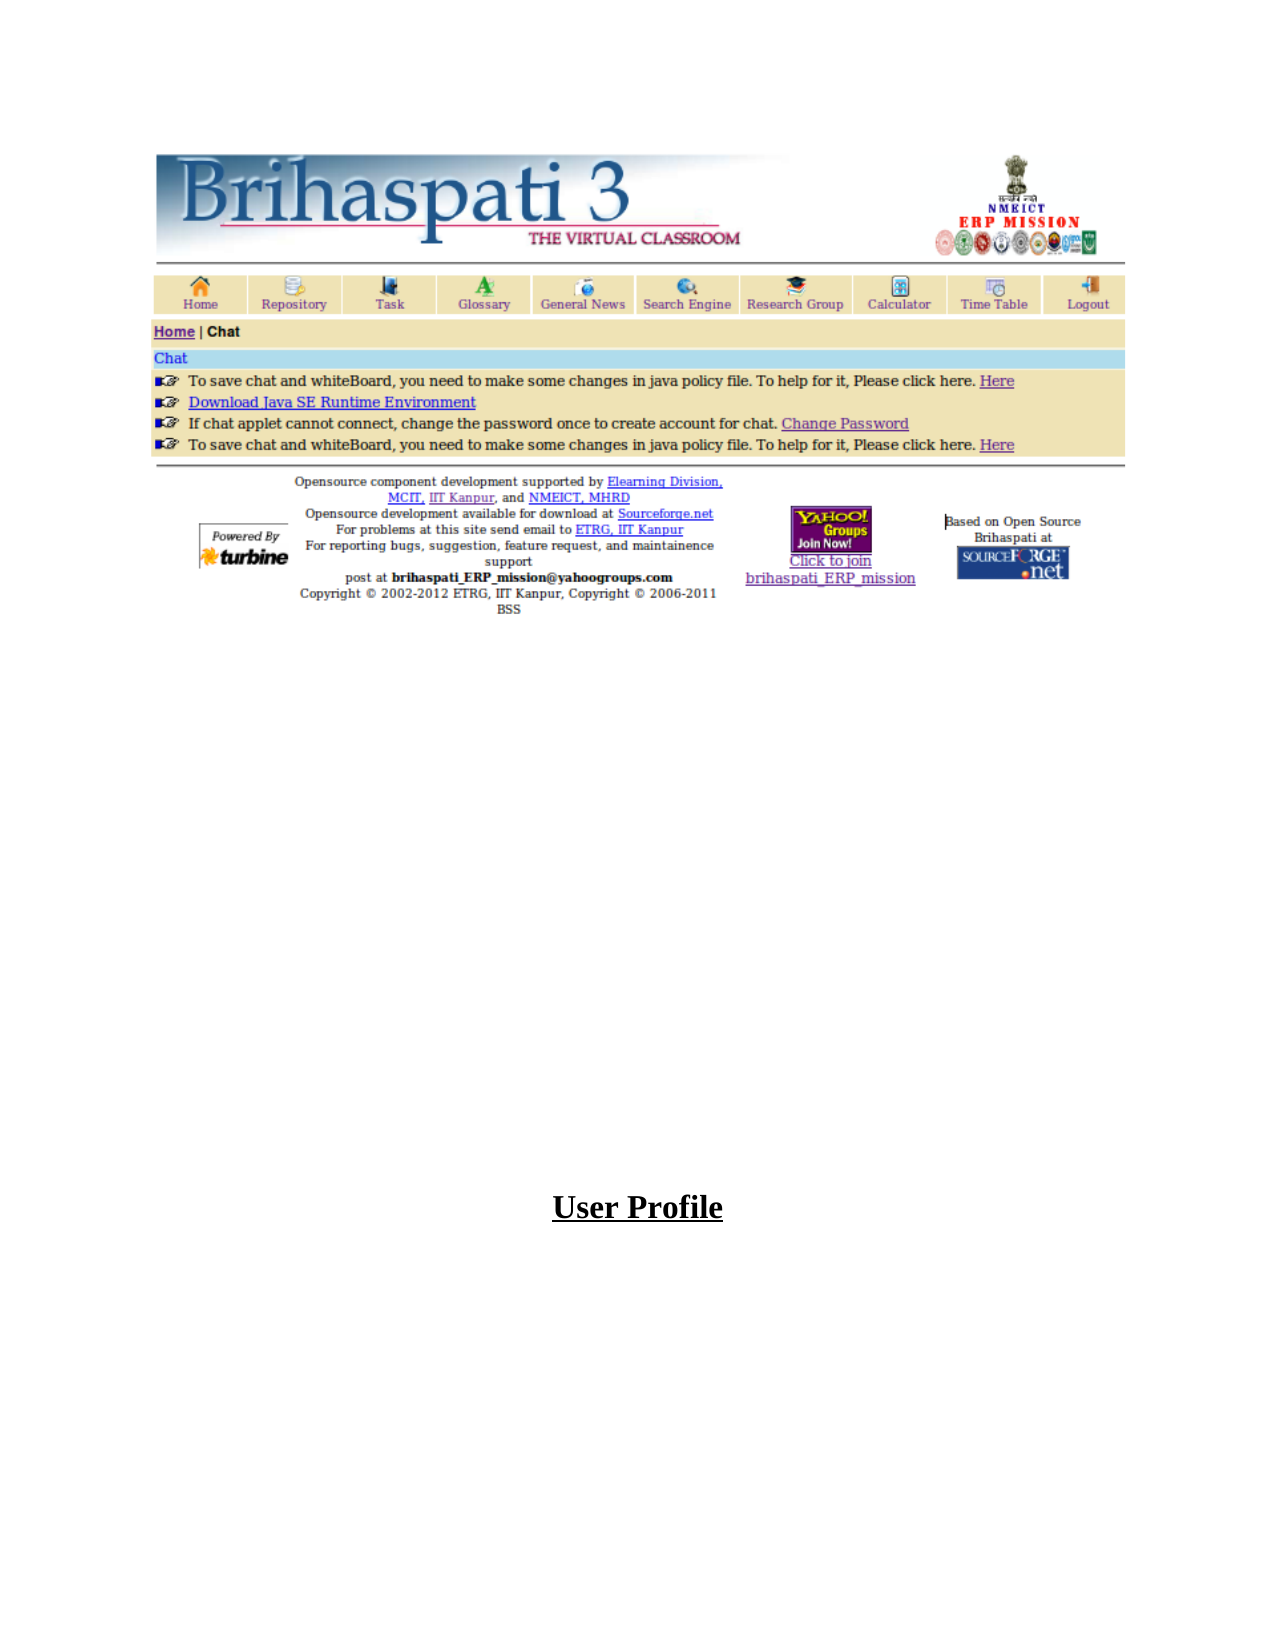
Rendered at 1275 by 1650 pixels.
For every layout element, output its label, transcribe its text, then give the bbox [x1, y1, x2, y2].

subtitle User Profile [150, 1187, 1125, 1226]
picture [150, 150, 1125, 626]
